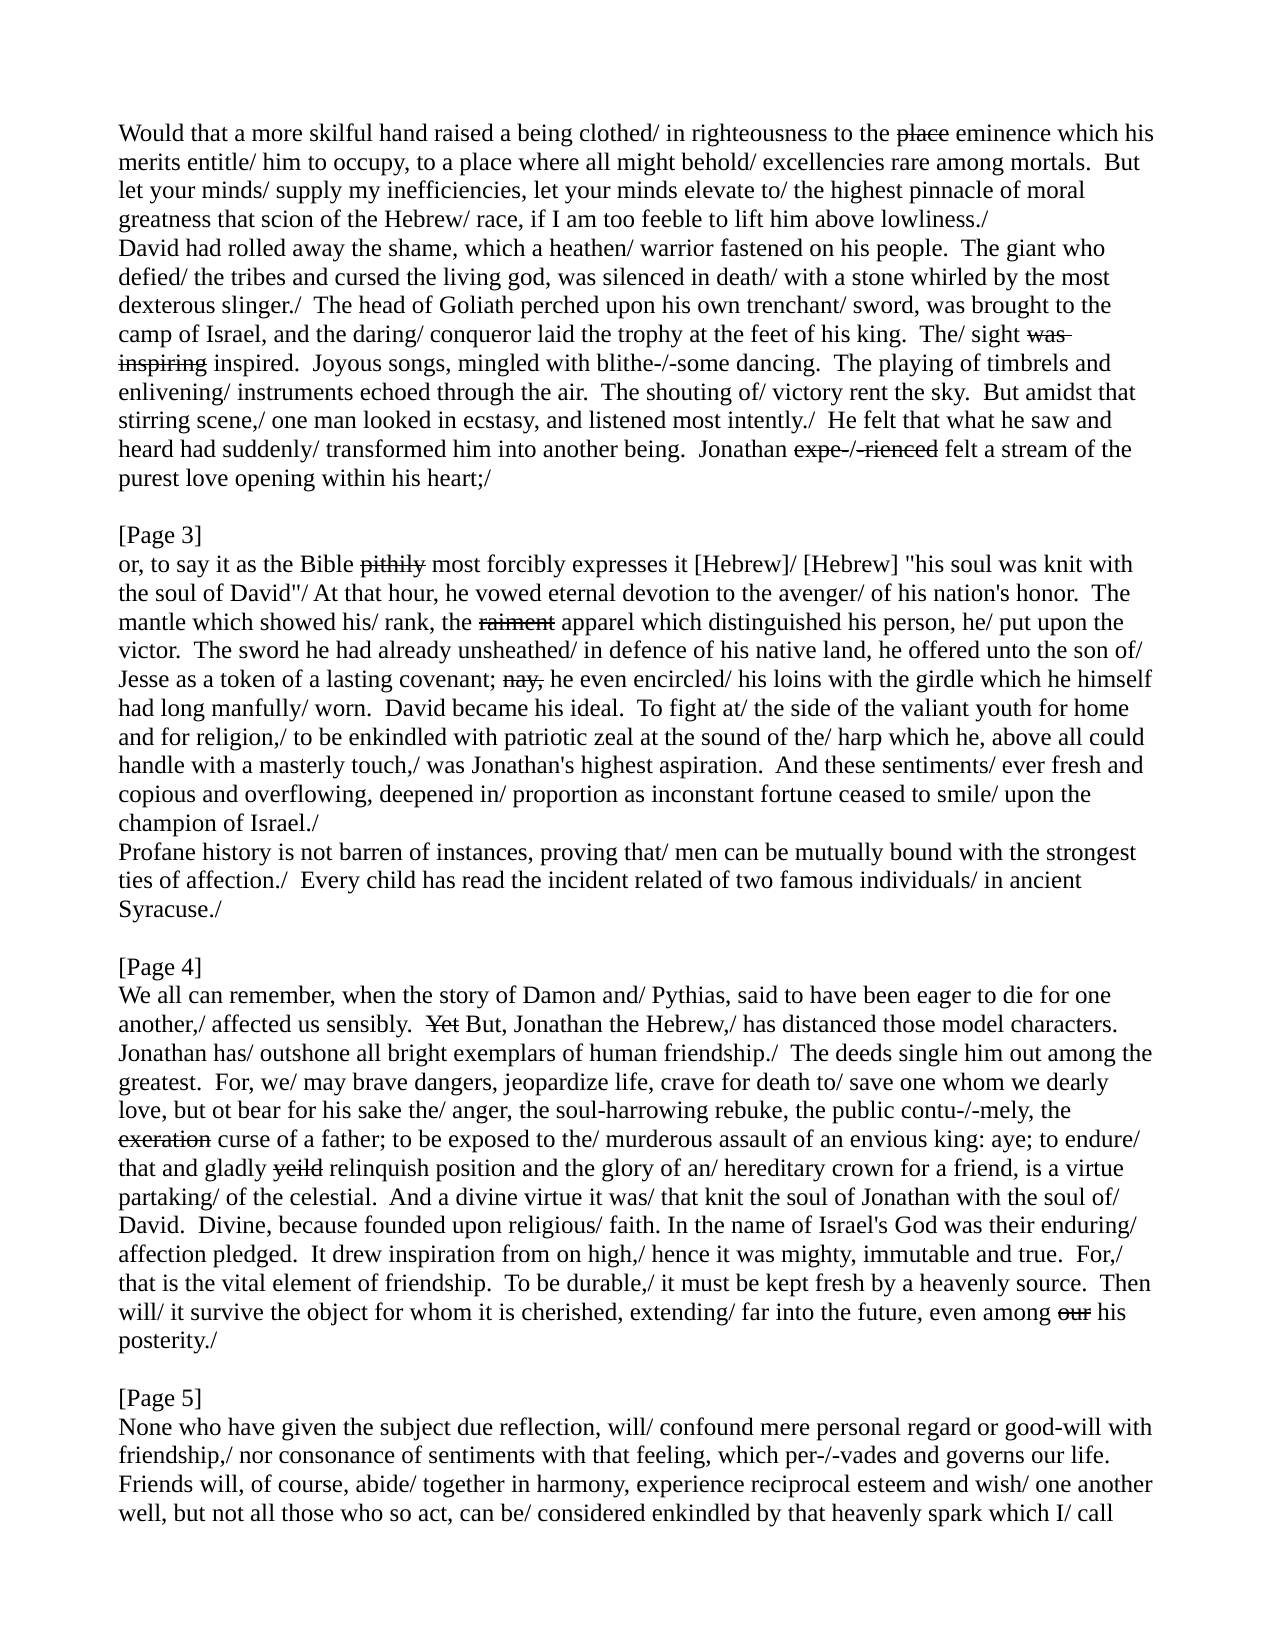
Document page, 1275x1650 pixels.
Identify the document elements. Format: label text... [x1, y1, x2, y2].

text [Page 3] [118, 521, 1157, 549]
text Profane history is not barren of instances, proving that/ men can be mutually bound with the strongest ties of affection./ Every child has read the incident related of two famous individuals/ in ancient Syracuse./ [118, 837, 1157, 923]
text [Page 4] [118, 952, 1157, 981]
text or, to say it as the Bible pithily most forcibly expresses it [Hebrew]/ [Hebrew] "his soul was knit with the soul of David"/ At that hour, he vowed eternal devotion to the avenger/ of his nation's honor. The mantle which showed his/ rank, the raiment apparel which distinguished his person, he/ put upon the victor. The sword he had already unsheathed/ in defence of his native land, he offered unto the son of/ Jesse as a token of a lasting covenant; nay, he even encircled/ his loins with the girdle which he himself had long manfully/ worn. David became his ideal. To fight at/ the side of the valiant youth for home and for religion,/ to be enkindled with patriotic zeal at the sound of the/ harp which he, above all could handle with a masterly touch,/ was Jonathan's highest aspiration. And these sentiments/ ever fresh and copious and overflowing, deepened in/ proportion as inconstant fortune ceased to smile/ upon the champion of Israel./ [118, 549, 1157, 837]
text David had rolled away the shame, which a heathen/ warrior fastened on his people. The giant who defied/ the tribes and cursed the living god, was silenced in death/ with a stone whirled by the most dexterous slinger./ The head of Goliath perched upon his own trenchant/ sword, was brought to the camp of Israel, and the daring/ conqueror laid the trophy at the feet of his king. The/ sight was inspiring inspired. Joyous songs, mingled with blithe-/-some dancing. The playing of timbrels and enlivening/ instruments echoed through the air. The shouting of/ victory rent the sky. But amidst that stirring scene,/ one man looked in ecstasy, and listened most intently./ He felt that what he saw and heard had suddenly/ transformed him into another being. Jonathan expe-/-rienced felt a stream of the purest love opening within his heart;/ [118, 233, 1157, 492]
text We all can remember, when the story of Damon and/ Pythias, said to have been eager to die for one another,/ affected us sensibly. Yet But, Jonathan the Hebrew,/ has distanced those model characters. Jonathan has/ outshone all bright exemplars of human friendship./ The deeds single him out among the greatest. For, we/ may brave dangers, jeopardize life, crave for death to/ save one whom we dearly love, but ot bear for his sake the/ anger, the soul-harrowing rebuke, the public contu-/-mely, the exeration curse of a father; to be exposed to the/ murderous assault of an envious king: aye; to endure/ that and gladly yeild relinquish position and the glory of an/ hereditary crown for a friend, is a virtue partaking/ of the celestial. And a divine virtue it was/ that knit the soul of Jonathan with the soul of/ David. Divine, because founded upon religious/ faith. In the name of Israel's God was their enduring/ affection pledged. It drew inspiration from on high,/ hence it was mighty, immutable and true. For,/ that is the vital element of friendship. To be durable,/ it must be kept fresh by a heavenly source. Then will/ it survive the object for whom it is cherished, extending/ far into the future, even among our his posterity./ [118, 981, 1157, 1354]
text [Page 5] [118, 1383, 1157, 1412]
text Would that a more skilful hand raised a being clothed/ in righteousness to the place eminence which his merits entitle/ him to occupy, to a place where all might behold/ excellencies rare among mortals. But let your minds/ supply my inefficiencies, let your minds elevate to/ the highest pinnacle of moral greatness that scion of the Hebrew/ race, if I am too feeble to lift him above lowliness./ [118, 118, 1157, 233]
text None who have given the subject due reflection, will/ confound mere personal regard or good-will with friendship,/ nor consonance of sentiments with that feeling, which per-/-vades and governs our life. Friends will, of course, abide/ together in harmony, experience reciprocal esteem and wish/ one another well, but not all those who so act, can be/ considered enkindled by that heavenly spark which I/ call [118, 1412, 1157, 1527]
